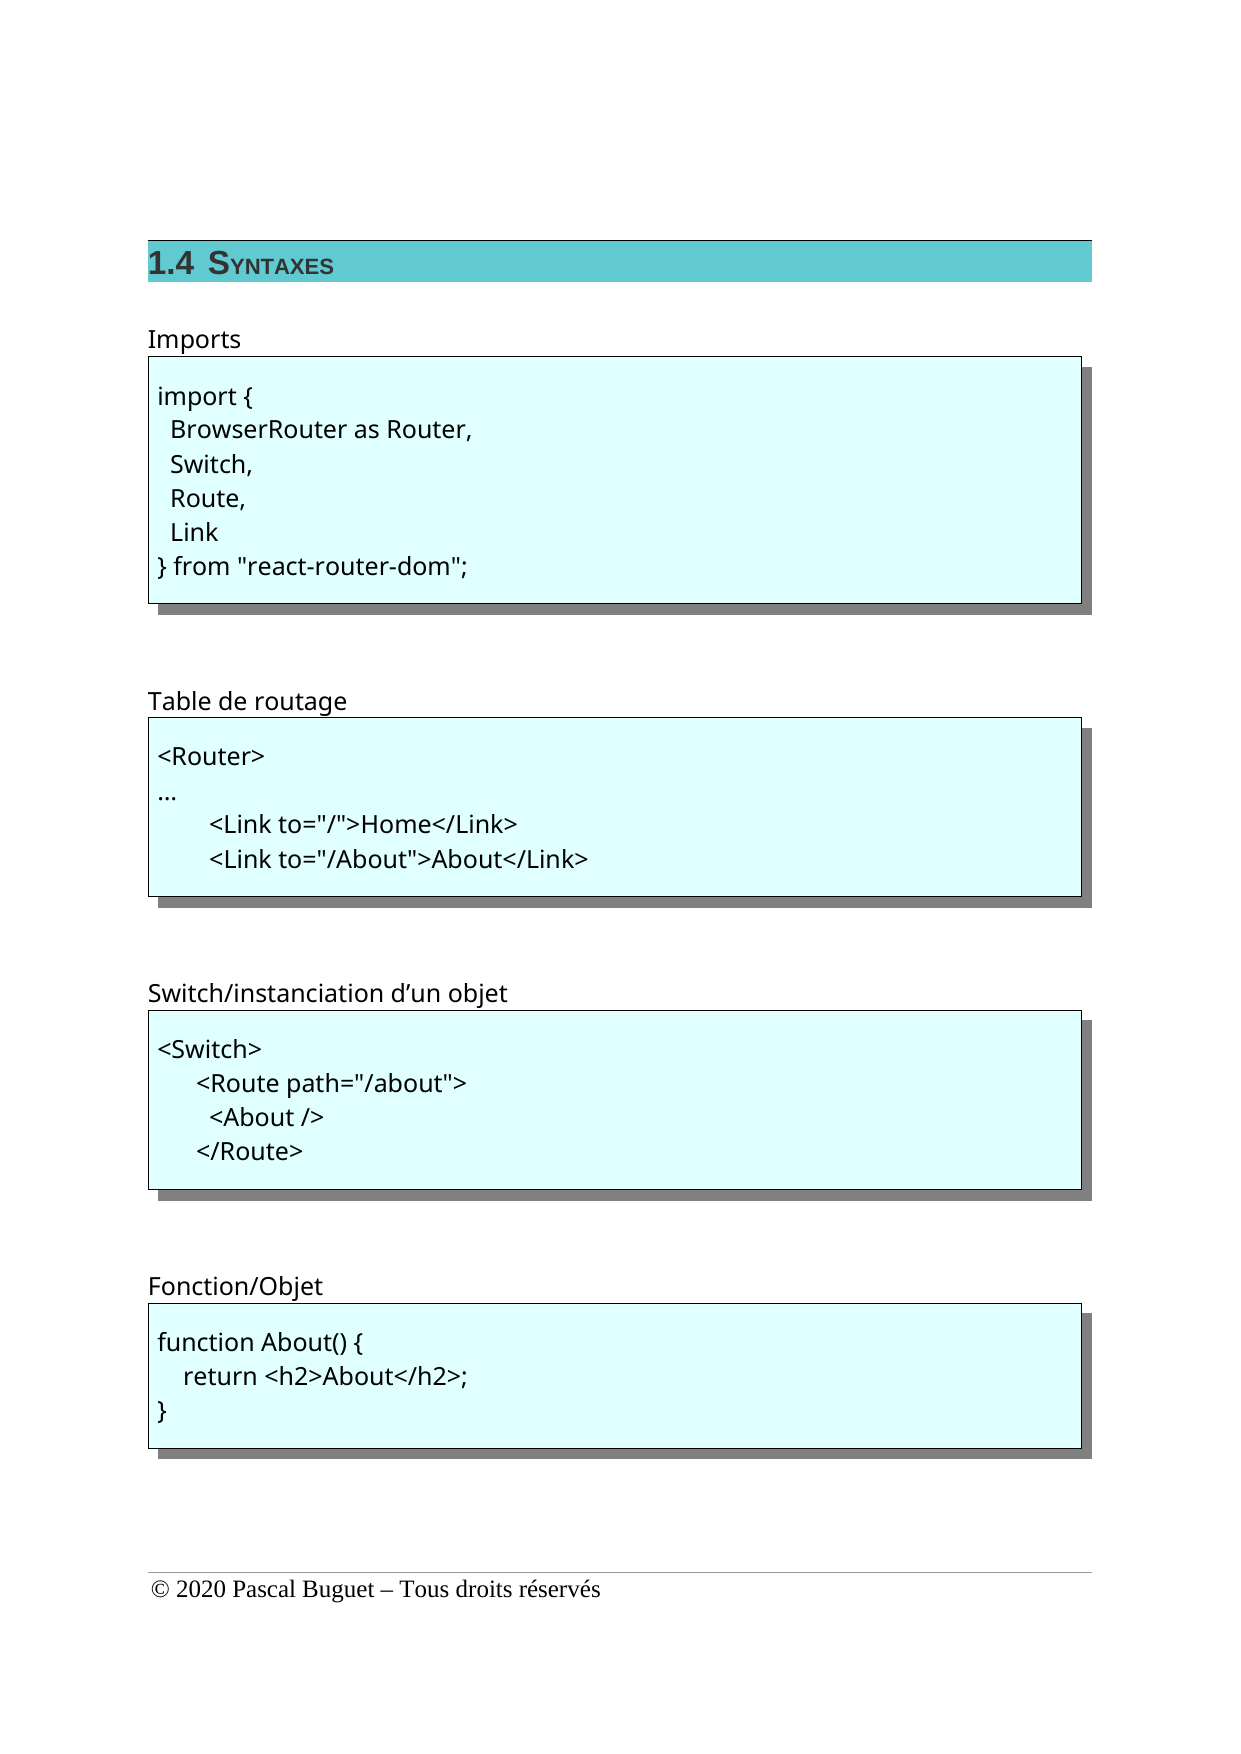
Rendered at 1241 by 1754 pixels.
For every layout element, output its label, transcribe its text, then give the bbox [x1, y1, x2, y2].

text } [149, 1371, 1081, 1448]
text Imports [148, 322, 1092, 356]
text … [149, 751, 1081, 785]
text <Link to="/About">About</Link> [149, 819, 1081, 896]
text } from "react-router-dom"; [149, 527, 1081, 603]
text </Route> [149, 1112, 1081, 1189]
text <Link to="/">Home</Link> [149, 785, 1081, 819]
subtitle Syntaxes [148, 241, 1092, 282]
text Link [149, 492, 1081, 527]
text BrowserRouter as Router, [149, 390, 1081, 424]
text … [191, 753, 198, 763]
text Route, [149, 458, 1081, 492]
text <Route path="/about"> [149, 1044, 1081, 1078]
text Switch, [149, 424, 1081, 458]
text <Switch> [149, 1011, 1081, 1044]
text <About /> [149, 1078, 1081, 1112]
text Table de routage [148, 683, 1092, 717]
text <Router> [149, 718, 1081, 751]
text return <h2>About</h2>; [149, 1337, 1081, 1371]
text import { [149, 357, 1081, 390]
text function About() { [149, 1304, 1081, 1337]
text Switch/instanciation d’un objet [148, 976, 1092, 1010]
text Fonction/Objet [148, 1269, 1092, 1303]
